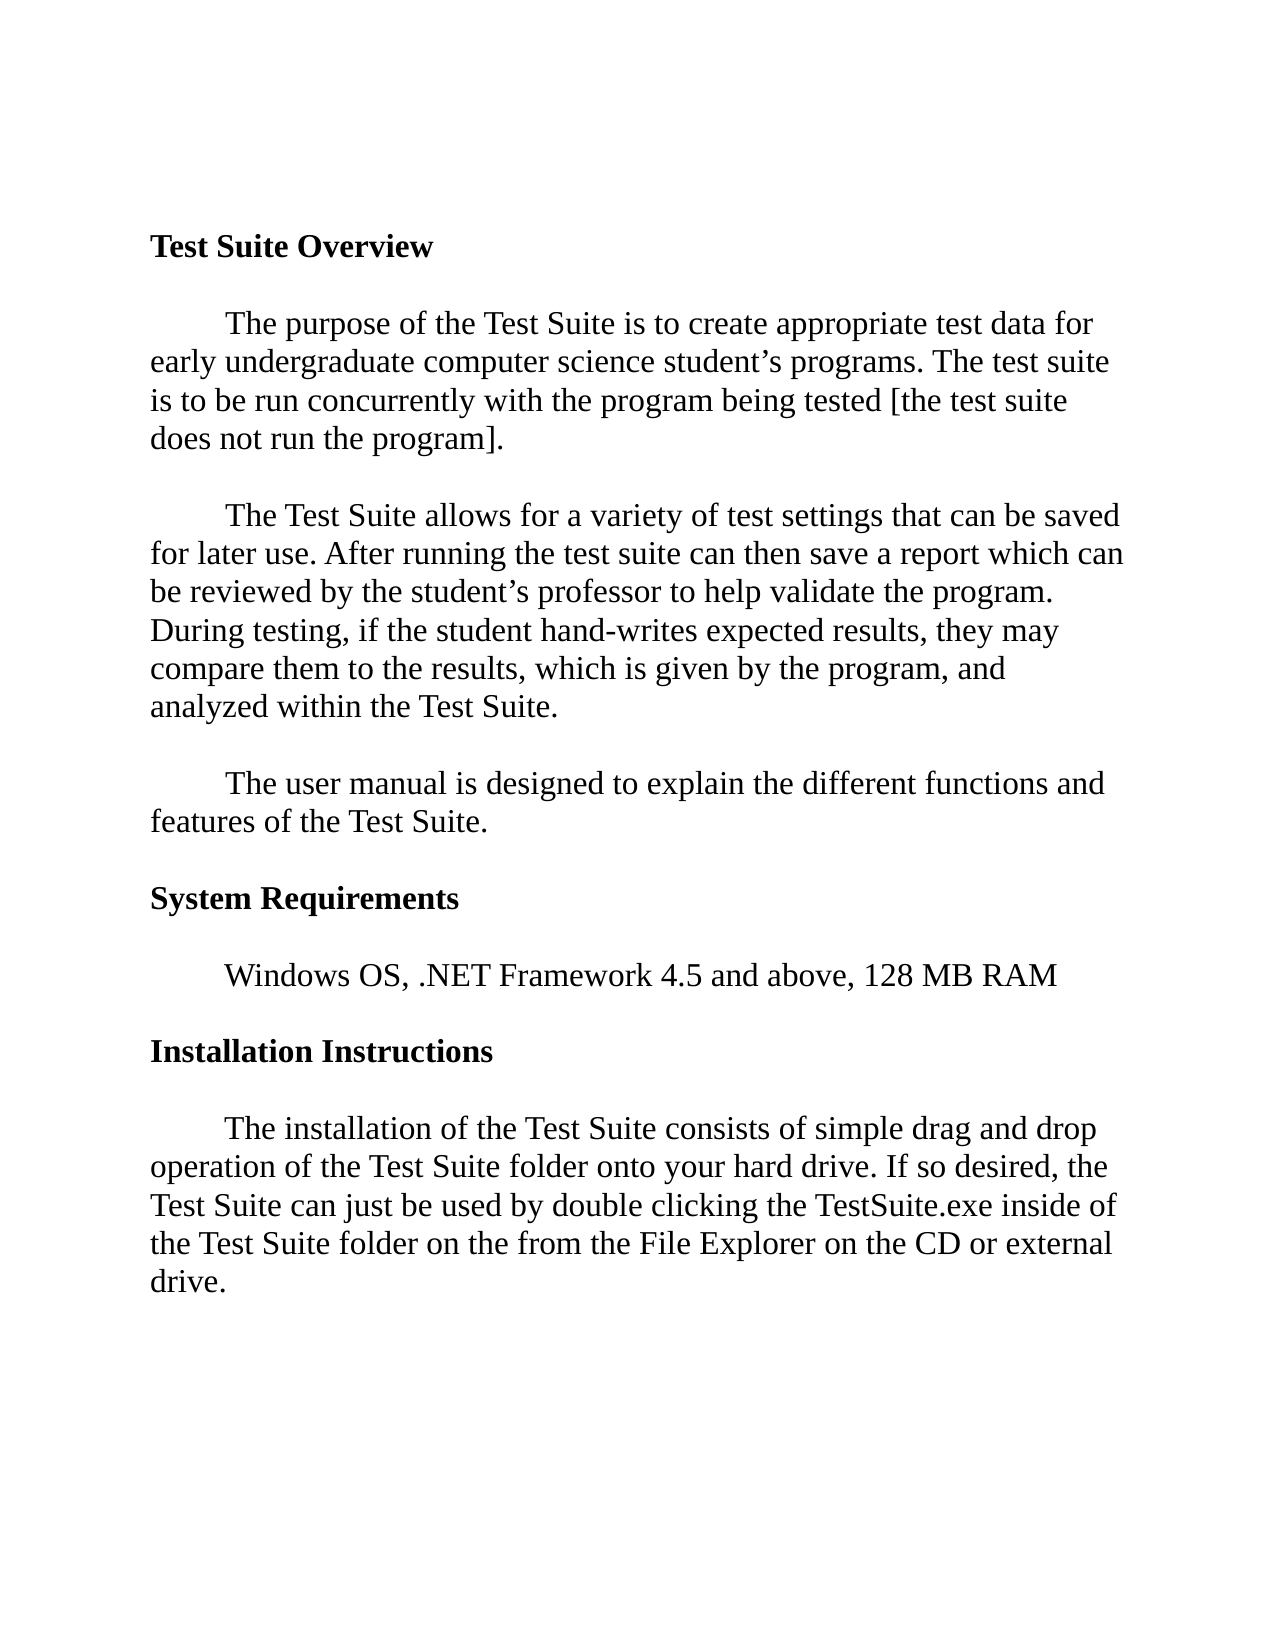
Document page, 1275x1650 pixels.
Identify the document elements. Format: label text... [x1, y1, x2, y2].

text The Test Suite allows for a variety of test settings that can be saved for later use. After running the test suite can then save a report which can be reviewed by the student’s professor to help validate the program. During testing, if the student hand-writes expected results, they may compare them to the results, which is given by the program, and analyzed within the Test Suite. [150, 495, 1125, 725]
text The user manual is designed to explain the different functions and features of the Test Suite. [150, 763, 1125, 840]
text The purpose of the Test Suite is to create appropriate test data for early undergraduate computer science student’s programs. The test suite is to be run concurrently with the program being tested [the test suite does not run the program]. [150, 303, 1125, 457]
text Test Suite Overview [150, 227, 1125, 265]
text Windows OS, .NET Framework 4.5 and above, 128 MB RAM [150, 955, 1125, 993]
text Installation Instructions [150, 1032, 1125, 1070]
text The installation of the Test Suite consists of simple drag and drop operation of the Test Suite folder onto your hard drive. If so desired, the Test Suite can just be used by double clicking the TestSuite.exe inside of the Test Suite folder on the from the File Explorer on the CD or external drive. [150, 1108, 1125, 1300]
text System Requirements [150, 878, 1125, 917]
